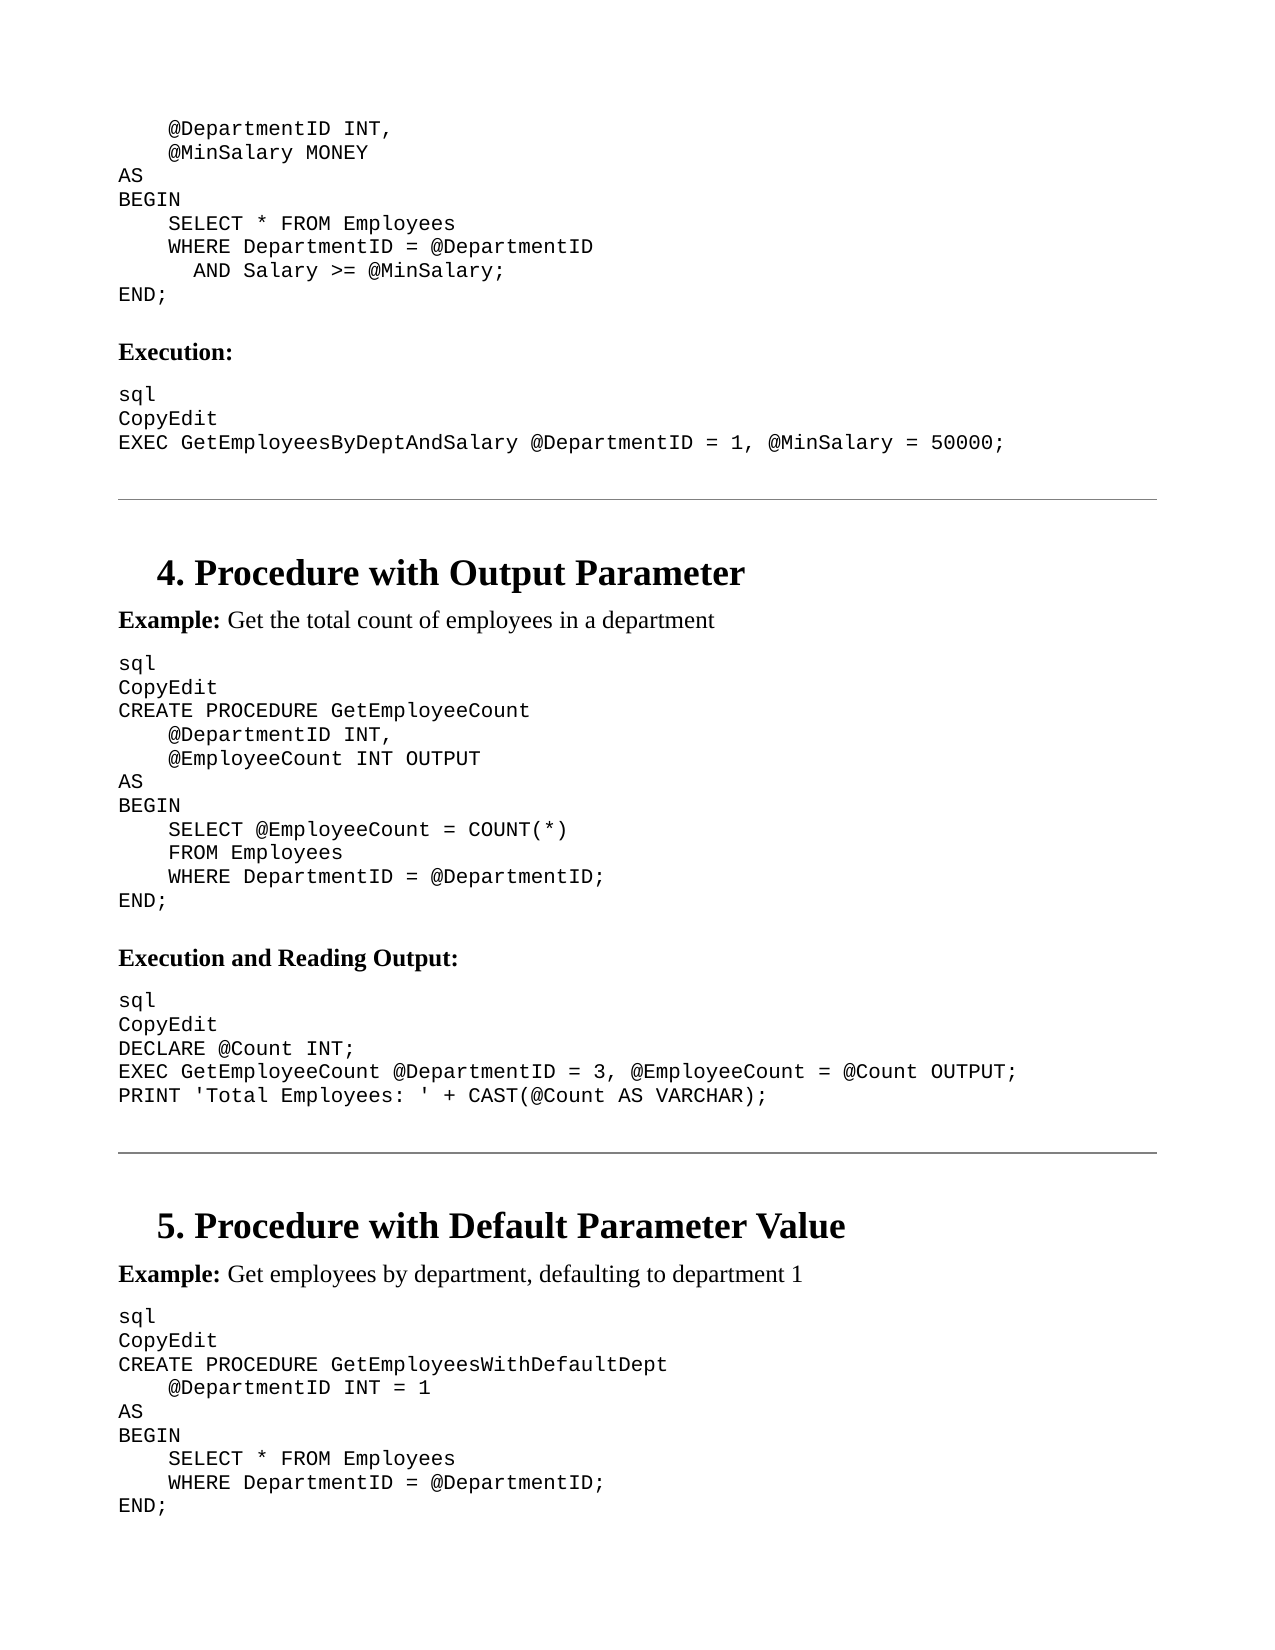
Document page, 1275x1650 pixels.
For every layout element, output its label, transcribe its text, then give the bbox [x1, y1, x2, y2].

text @EmployeeCount INT OUTPUT [118, 748, 1157, 771]
text Execution and Reading Output: [118, 943, 1157, 971]
text CopyEdit [118, 1330, 1157, 1354]
text SELECT * FROM Employees [118, 1448, 1157, 1472]
text WHERE DepartmentID = @DepartmentID; [118, 866, 1157, 889]
text FROM Employees [118, 842, 1157, 866]
text CopyEdit [118, 408, 1157, 432]
text CopyEdit [118, 677, 1157, 700]
text sql [118, 653, 1157, 677]
text WHERE DepartmentID = @DepartmentID [118, 236, 1157, 260]
text END; [118, 1496, 1157, 1519]
subtitle ✅ 4. Procedure with Output Parameter [118, 550, 1157, 593]
text AS [118, 165, 1157, 189]
subtitle ✅ 5. Procedure with Default Parameter Value [118, 1203, 1157, 1246]
text Execution: [118, 337, 1157, 366]
text @DepartmentID INT, [118, 118, 1157, 142]
text WHERE DepartmentID = @DepartmentID; [118, 1472, 1157, 1496]
text AS [118, 1401, 1157, 1424]
text @DepartmentID INT = 1 [118, 1377, 1157, 1401]
text Example: Get the total count of employees in a department [118, 606, 1157, 634]
text AS [118, 771, 1157, 795]
text BEGIN [118, 795, 1157, 819]
text AND Salary >= @MinSalary; [118, 260, 1157, 284]
text END; [118, 284, 1157, 307]
text END; [118, 889, 1157, 913]
text CREATE PROCEDURE GetEmployeeCount [118, 700, 1157, 724]
text @DepartmentID INT, [118, 724, 1157, 748]
text EXEC GetEmployeeCount @DepartmentID = 3, @EmployeeCount = @Count OUTPUT; [118, 1061, 1157, 1085]
text @MinSalary MONEY [118, 142, 1157, 165]
text SELECT * FROM Employees [118, 213, 1157, 236]
text CREATE PROCEDURE GetEmployeesWithDefaultDept [118, 1354, 1157, 1377]
text DECLARE @Count INT; [118, 1038, 1157, 1061]
text PRINT 'Total Employees: ' + CAST(@Count AS VARCHAR); [118, 1085, 1157, 1108]
text SELECT @EmployeeCount = COUNT(*) [118, 819, 1157, 842]
text BEGIN [118, 189, 1157, 213]
text Example: Get employees by department, defaulting to department 1 [118, 1259, 1157, 1287]
text CopyEdit [118, 1014, 1157, 1038]
text sql [118, 990, 1157, 1014]
text sql [118, 384, 1157, 408]
text sql [118, 1306, 1157, 1330]
text BEGIN [118, 1424, 1157, 1448]
text EXEC GetEmployeesByDeptAndSalary @DepartmentID = 1, @MinSalary = 50000; [118, 432, 1157, 455]
